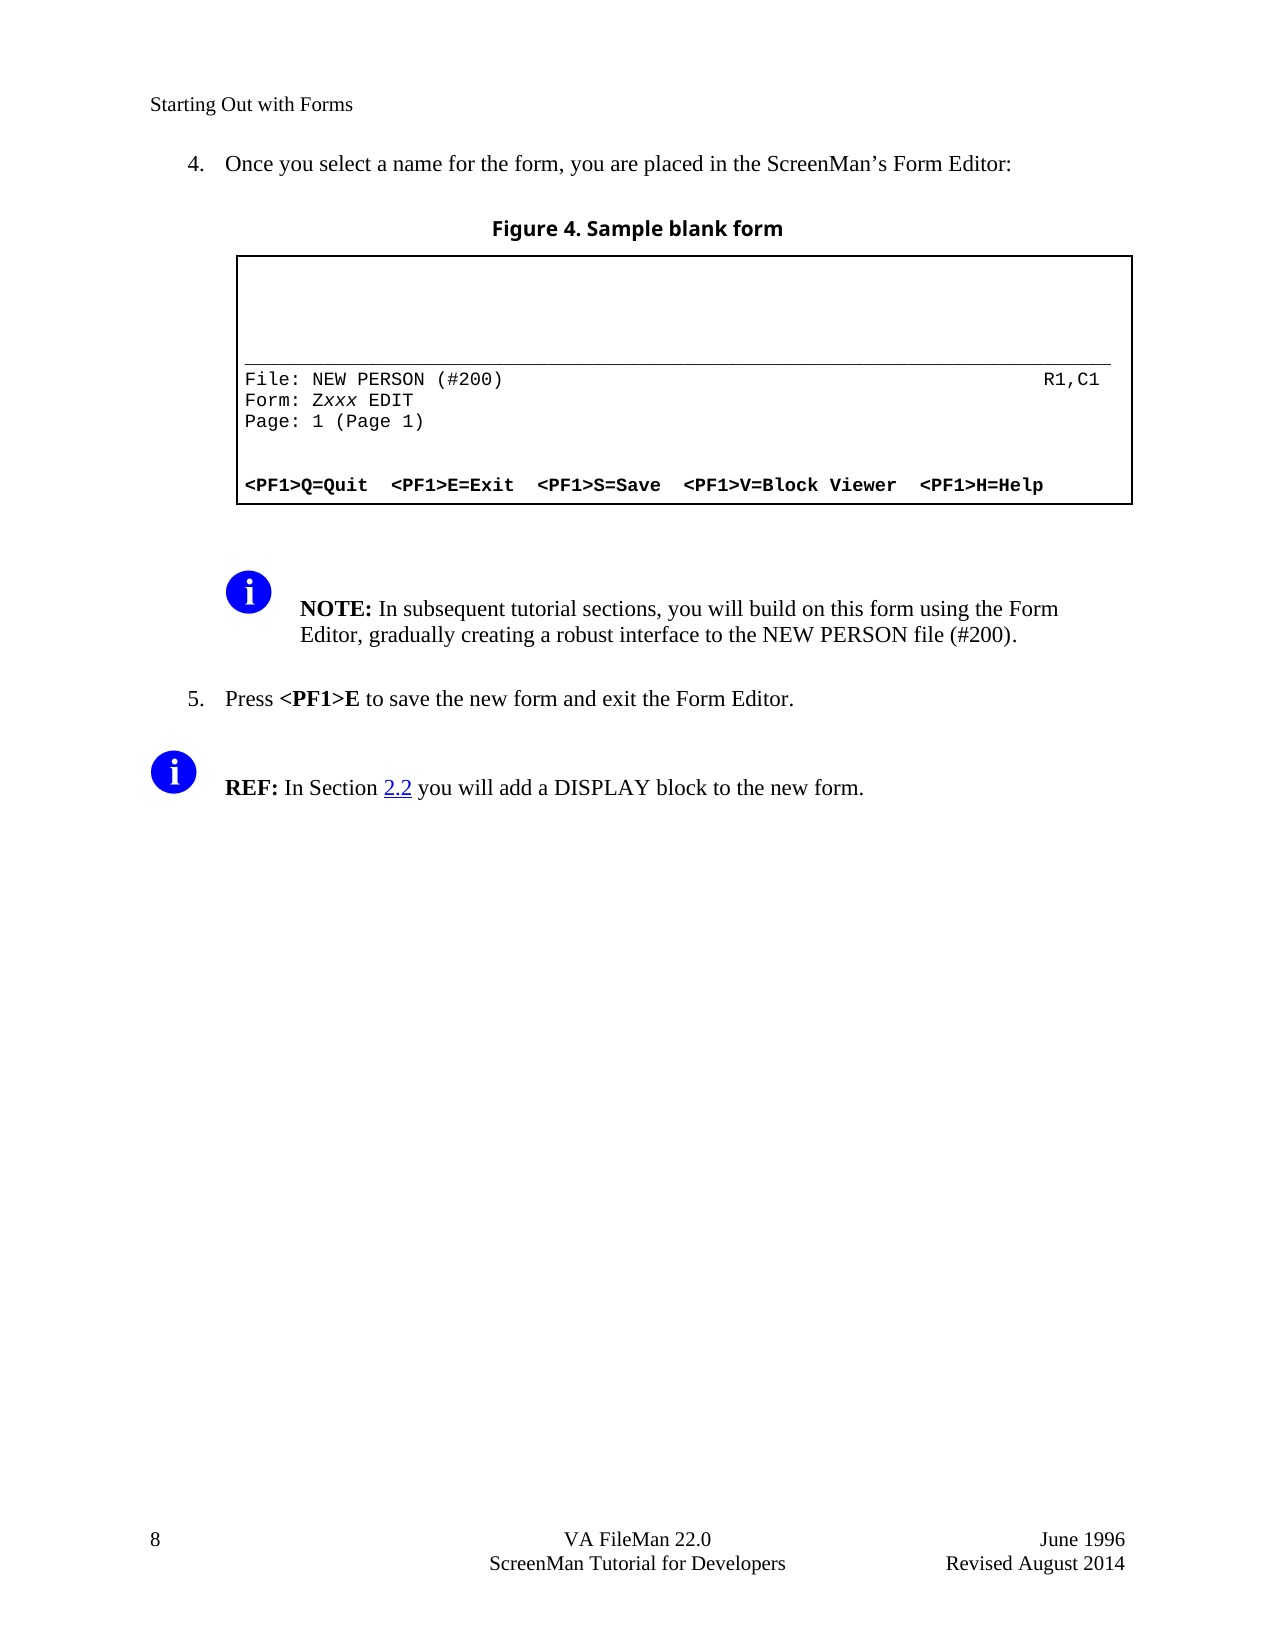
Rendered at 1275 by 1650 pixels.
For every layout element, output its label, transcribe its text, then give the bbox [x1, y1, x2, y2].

list Once you select a name for the form, you are placed in the ScreenMan’s Form Editor: [187, 150, 1125, 176]
text File: NEW PERSON (#200) R1,C1 [238, 361, 1131, 382]
text NOTE: In subsequent tutorial sections, you will build on this form using the Form Editor, gradually creating a robust interface to the NEW PERSON file (#200). [225, 569, 1125, 647]
text Page: 1 (Page 1) [238, 403, 1131, 433]
list Press <PF1>E to save the new form and exit the Form Editor. [187, 685, 1125, 711]
picture [150, 748, 197, 796]
text <PF1>Q=Quit <PF1>E=Exit <PF1>S=Save <PF1>V=Block Viewer <PF1>H=Help [238, 467, 1131, 503]
text Form: Zxxx EDIT [238, 382, 1131, 403]
picture [225, 569, 272, 616]
text _____________________________________________________________________________ [238, 340, 1131, 361]
text Figure 4. Sample blank form [150, 214, 1125, 242]
text REF: In Section 2.2 you will add a DISPLAY block to the new form. [150, 749, 1125, 801]
